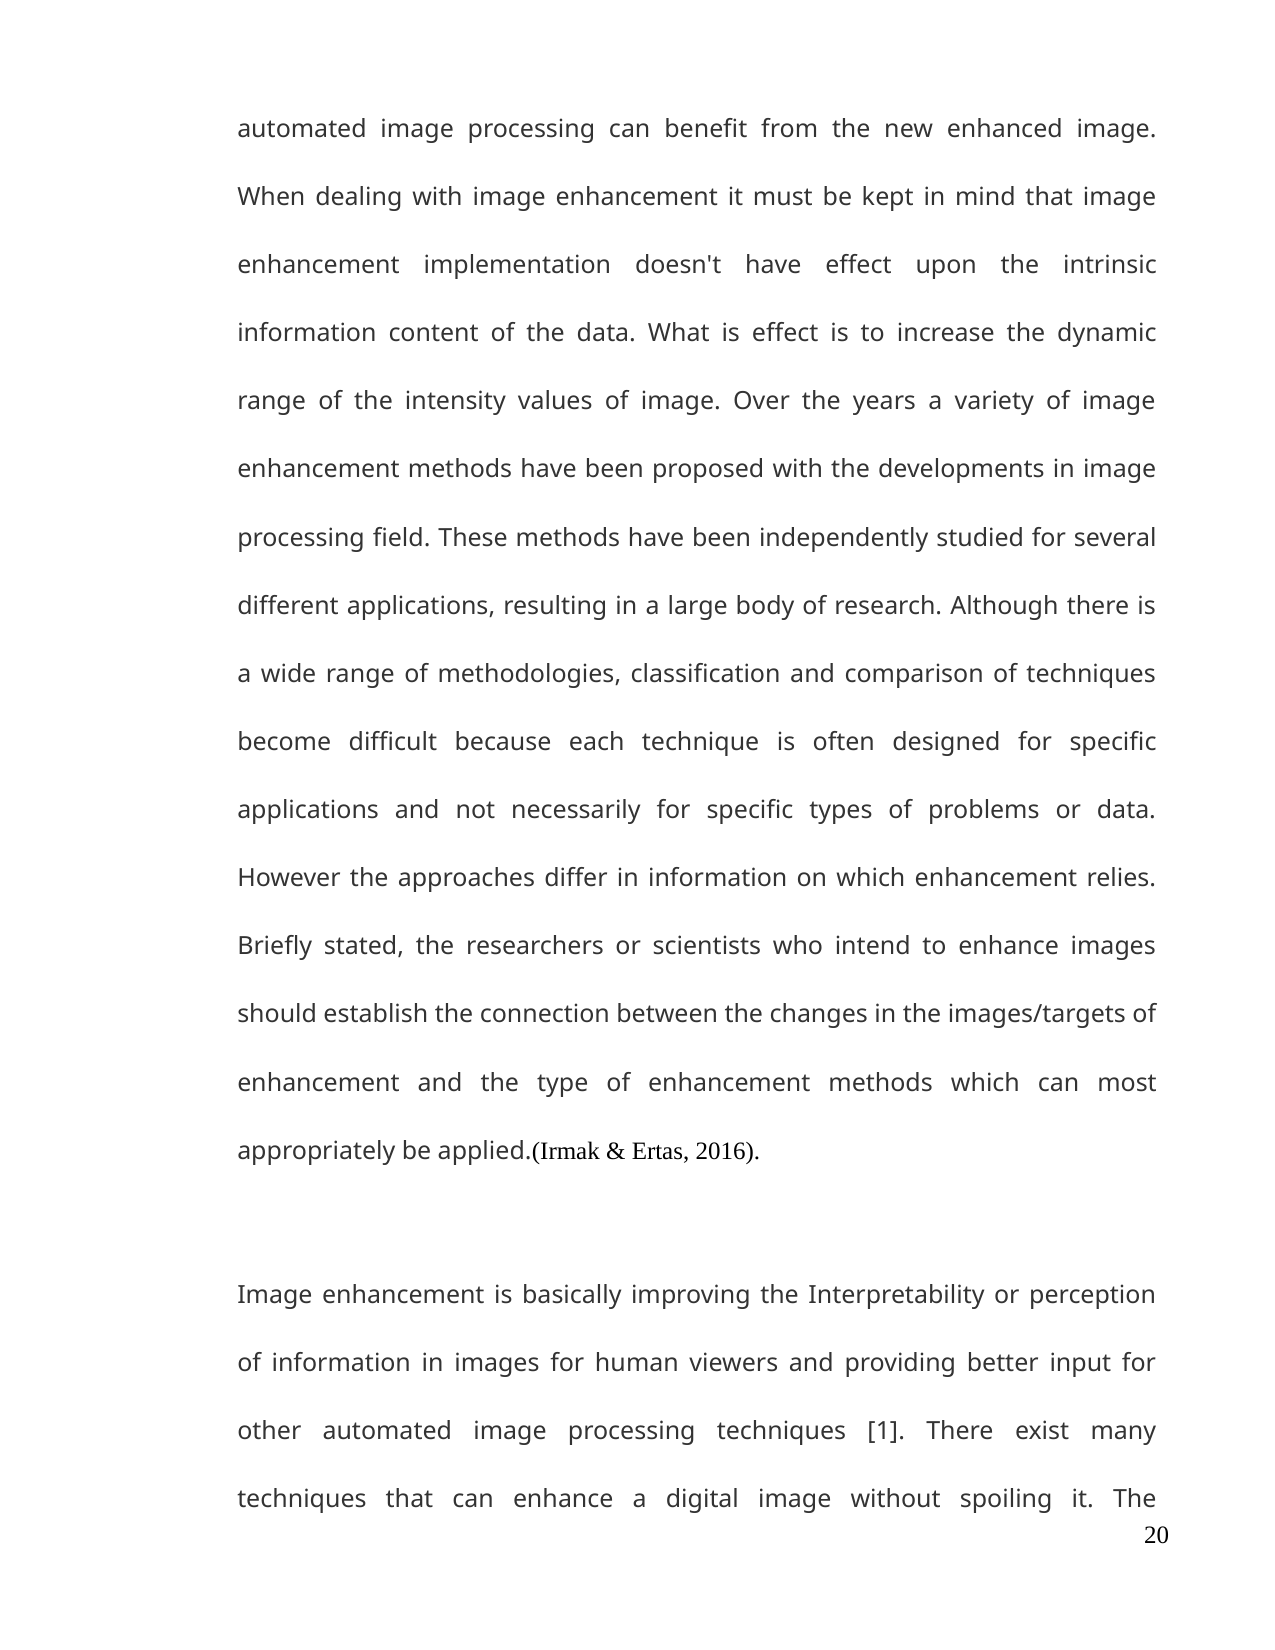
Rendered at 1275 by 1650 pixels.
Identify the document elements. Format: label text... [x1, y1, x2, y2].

list automated image processing can benefit from the new enhanced image. When dealing with image enhancement it must be kept in mind that image enhancement implementation doesn't have effect upon the intrinsic information content of the data. What is effect is to increase the dynamic range of the intensity values of image. Over the years a variety of image enhancement methods have been proposed with the developments in image processing field. These methods have been independently studied for several different applications, resulting in a large body of research. Although there is a wide range of methodologies, classification and comparison of techniques become difficult because each technique is often designed for specific applications and not necessarily for specific types of problems or data. However the approaches differ in information on which enhancement relies. Briefly stated, the researchers or scientists who intend to enhance images should establish the connection between the changes in the images/targets of enhancement and the type of enhancement methods which can most appropriately be applied.(Irmak & Ertas, 2016). [237, 110, 1157, 1166]
list Image enhancement is basically improving the Interpretability or perception of information in images for human viewers and providing better input for other automated image processing techniques [1]. There exist many techniques that can enhance a digital image without spoiling it. The [237, 1277, 1157, 1515]
